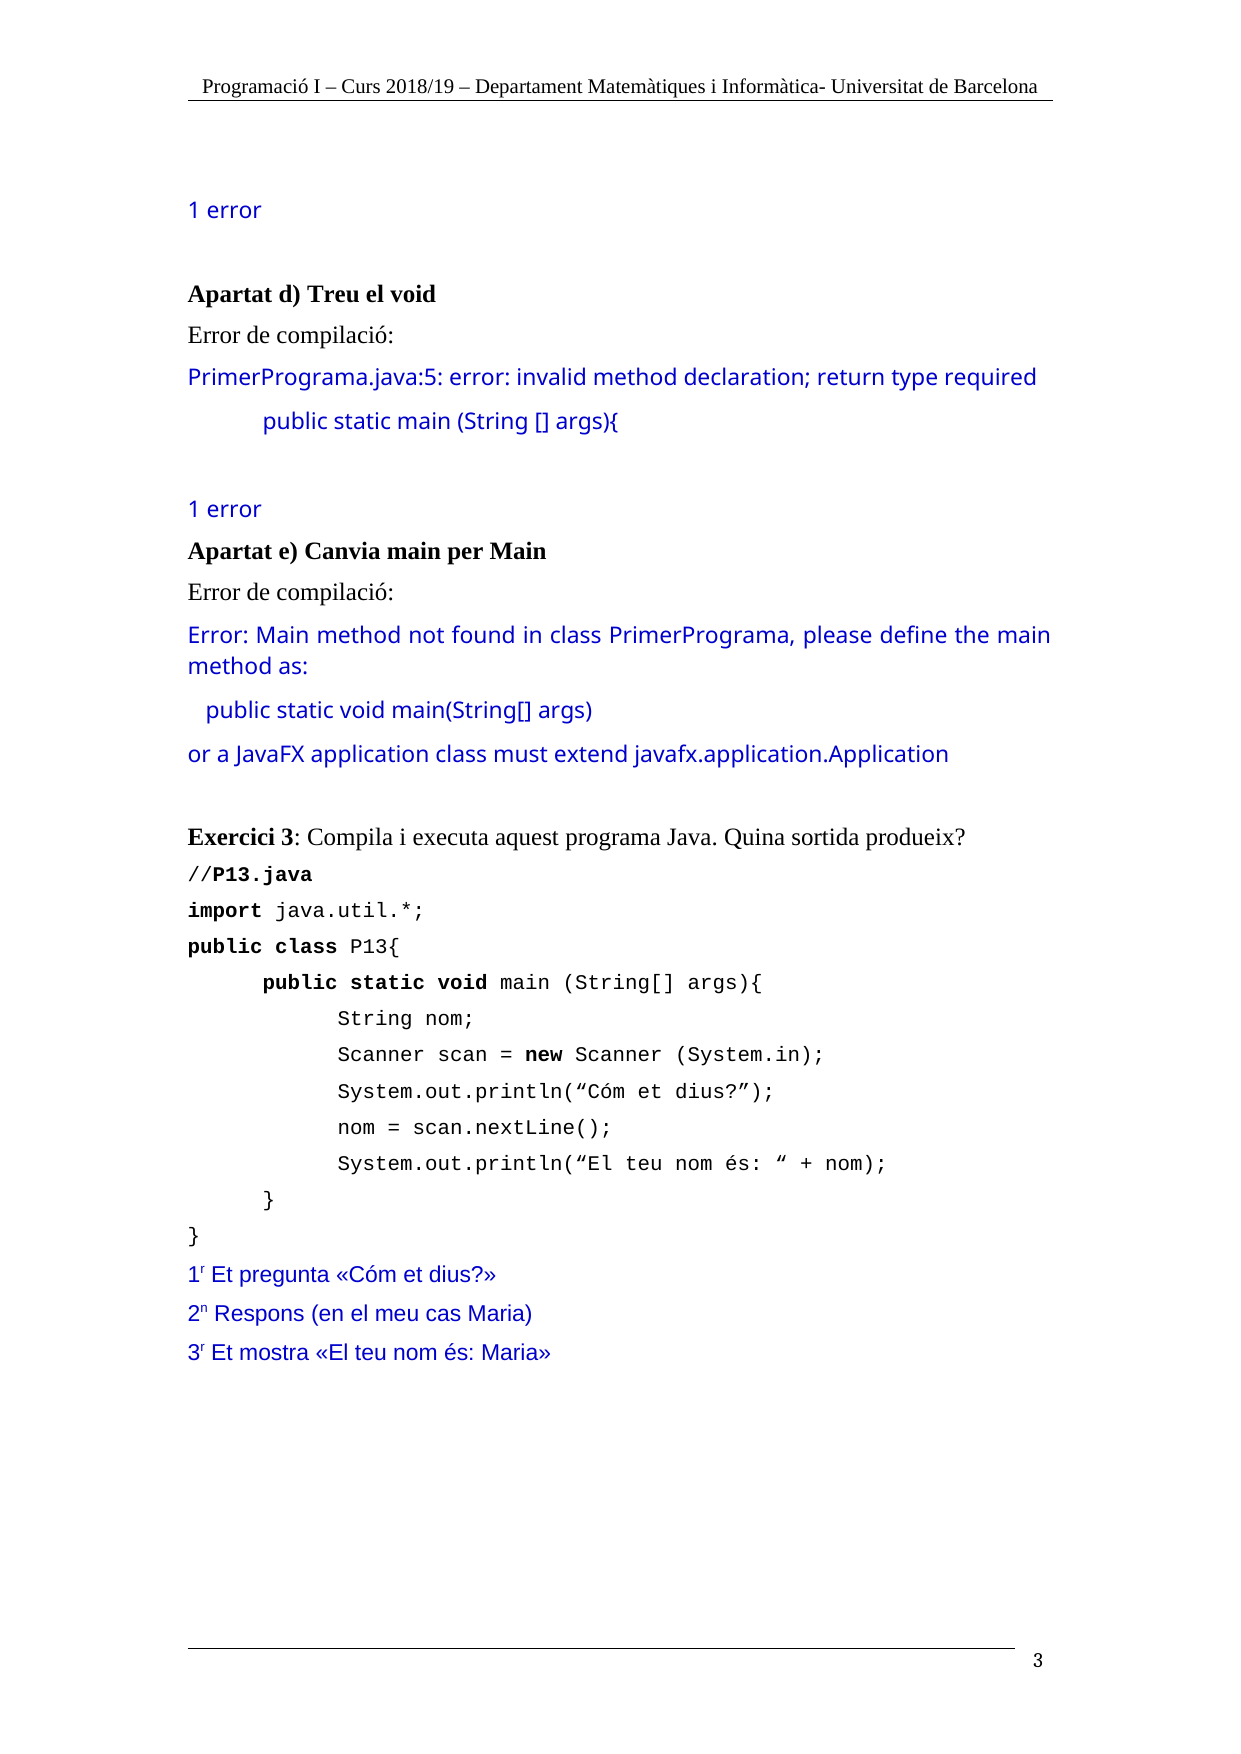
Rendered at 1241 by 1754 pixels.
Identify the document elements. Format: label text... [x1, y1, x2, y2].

text System.out.println(“Cóm et dius?”); [187, 1081, 1053, 1104]
text Error: Main method not found in class PrimerPrograma, please define the main method as: [187, 619, 1053, 681]
text } [187, 1189, 1053, 1213]
text import java.util.*; [187, 900, 1053, 923]
text 2n Respons (en el meu cas Maria) [187, 1300, 1053, 1327]
text or a JavaFX application class must extend javafx.application.Application [187, 737, 1053, 769]
text 1 error [187, 492, 1053, 524]
text public static void main (String[] args){ [187, 972, 1053, 996]
text String nom; [187, 1008, 1053, 1032]
text Error de compilació: [187, 577, 1053, 606]
text PrimerPrograma.java:5: error: invalid method declaration; return type required [187, 361, 1053, 392]
text Scanner scan = new Scanner (System.in); [187, 1044, 1053, 1068]
text 1 error [187, 194, 1053, 225]
text 1r Et pregunta «Cóm et dius?» [187, 1261, 1053, 1288]
text System.out.println(“El teu nom és: “ + nom); [187, 1153, 1053, 1177]
text Exercici 3: Compila i executa aquest programa Java. Quina sortida produeix? [187, 822, 1053, 851]
text Error de compilació: [187, 320, 1053, 349]
text //P13.java [187, 864, 1053, 887]
text Apartat d) Treu el void [187, 279, 1053, 307]
text public static void main(String[] args) [187, 694, 1053, 725]
text Apartat e) Canvia main per Main [187, 536, 1053, 565]
text } [187, 1225, 1053, 1249]
text nom = scan.nextLine(); [187, 1117, 1053, 1140]
text public class P13{ [187, 936, 1053, 960]
text 3r Et mostra «El teu nom és: Maria» [187, 1339, 1053, 1365]
text public static main (String [] args){ [187, 405, 1053, 436]
